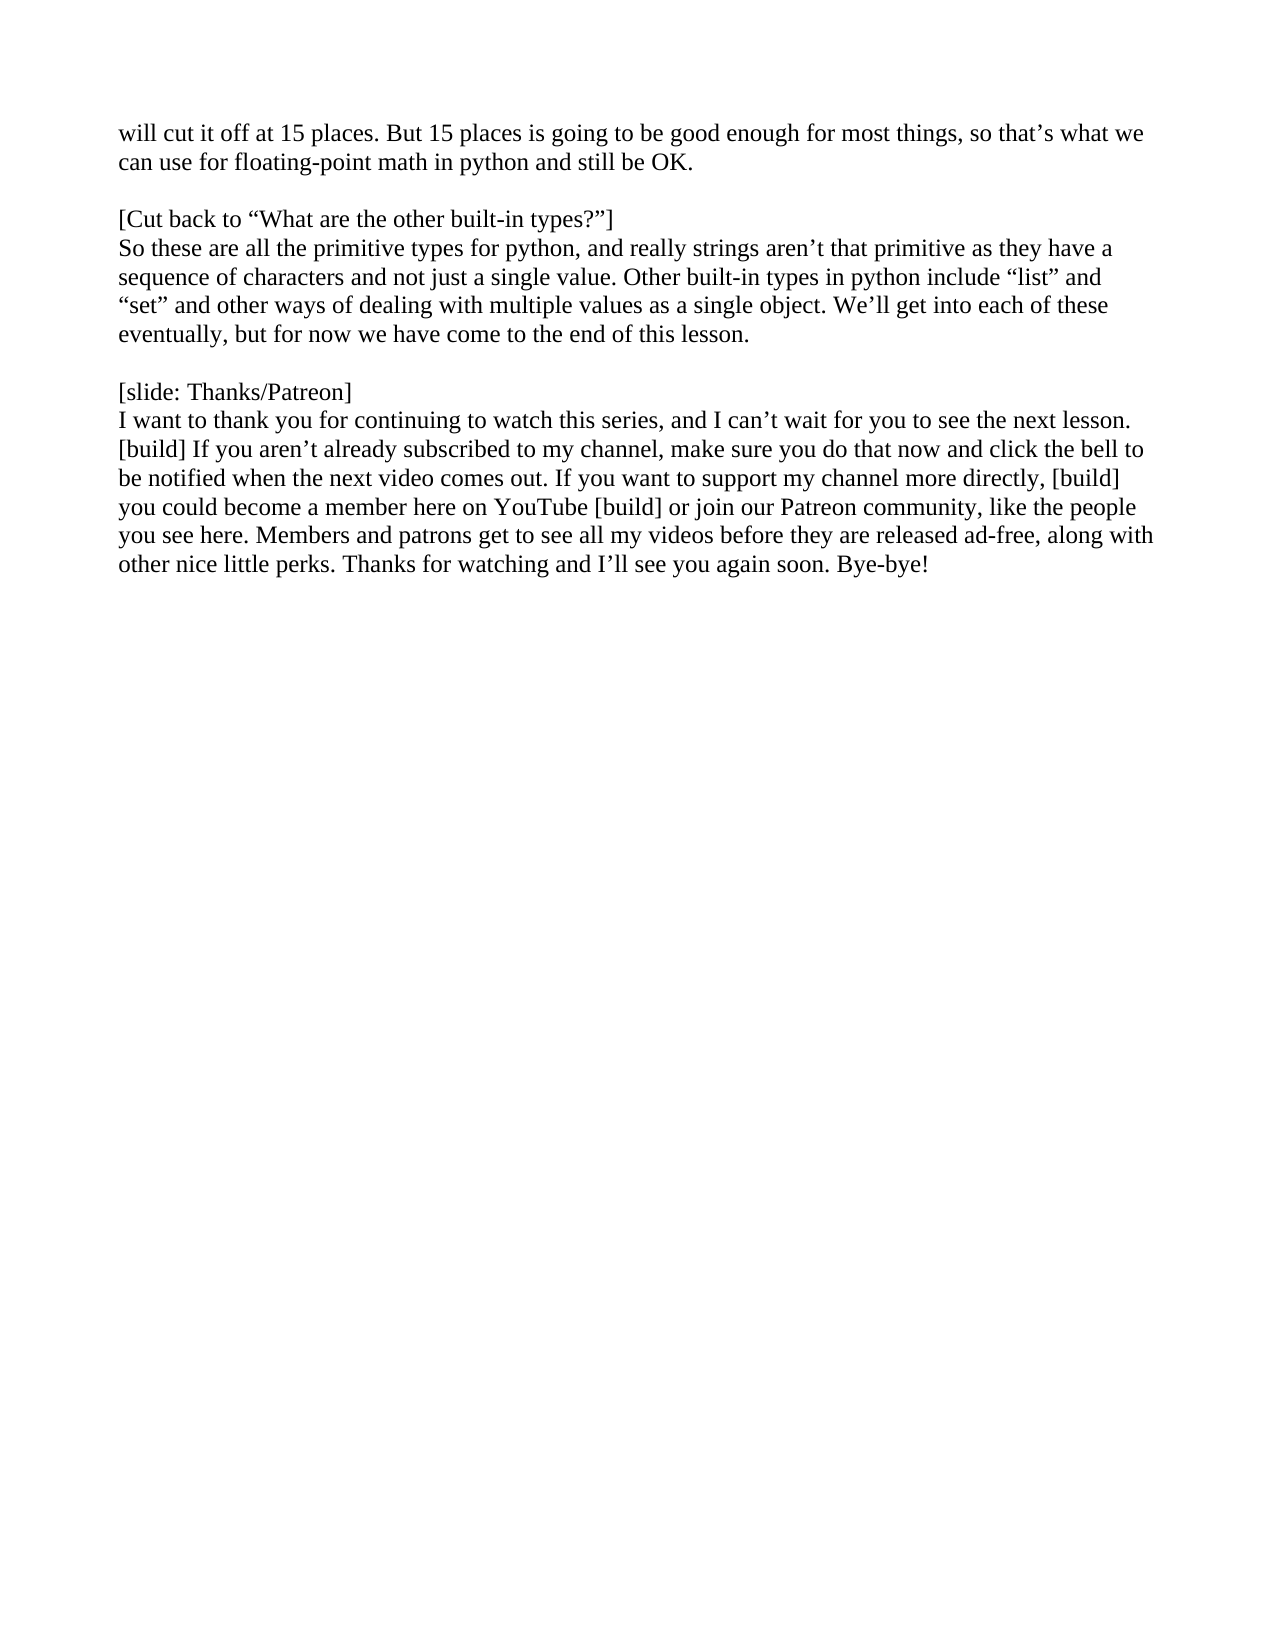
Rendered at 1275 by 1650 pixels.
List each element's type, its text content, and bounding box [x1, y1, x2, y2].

text I want to thank you for continuing to watch this series, and I can’t wait for you to see the next lesson. [build] If you aren’t already subscribed to my channel, make sure you do that now and click the bell to be notified when the next video comes out. If you want to support my channel more directly, [build] you could become a member here on YouTube [build] or join our Patreon community, like the people you see here. Members and patrons get to see all my videos before they are released ad-free, along with other nice little perks. Thanks for watching and I’ll see you again soon. Bye-bye! [118, 406, 1157, 578]
text will cut it off at 15 places. But 15 places is going to be good enough for most things, so that’s what we can use for floating-point math in python and still be OK. [118, 118, 1157, 176]
text [slide: Thanks/Patreon] [118, 377, 1157, 406]
text So these are all the primitive types for python, and really strings aren’t that primitive as they have a sequence of characters and not just a single value. Other built-in types in python include “list” and “set” and other ways of dealing with multiple values as a single object. We’ll get into each of these eventually, but for now we have come to the end of this lesson. [118, 233, 1157, 348]
text [Cut back to “What are the other built-in types?”] [118, 204, 1157, 233]
